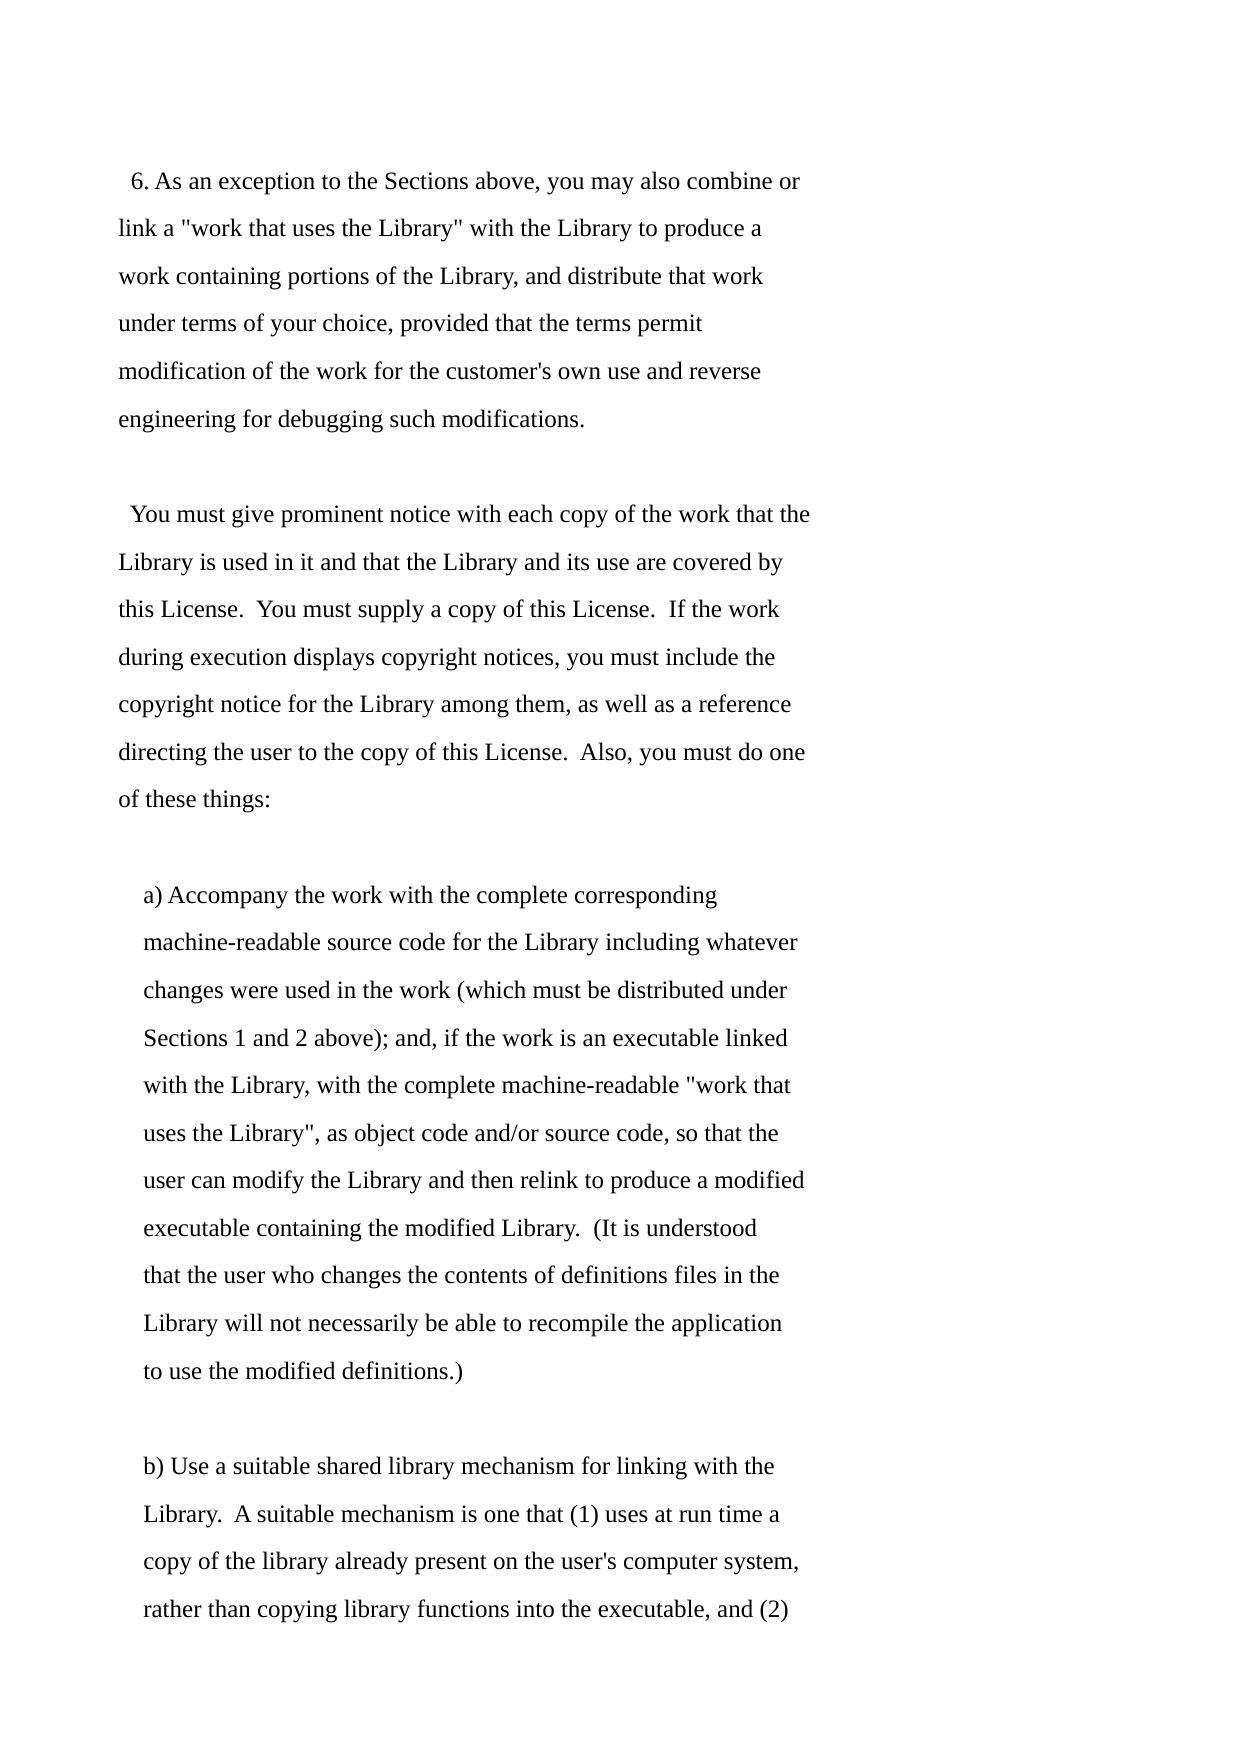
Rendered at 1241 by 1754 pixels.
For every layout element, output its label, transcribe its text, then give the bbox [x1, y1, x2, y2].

text a) Accompany the work with the complete corresponding [118, 880, 1122, 908]
text Library is used in it and that the Library and its use are covered by [118, 547, 1122, 575]
text machine-readable source code for the Library including whatever [118, 927, 1122, 956]
text under terms of your choice, provided that the terms permit [118, 308, 1122, 337]
text engineering for debugging such modifications. [118, 404, 1122, 432]
text executable containing the modified Library. (It is understood [118, 1213, 1122, 1242]
text of these things: [118, 784, 1122, 813]
text work containing portions of the Library, and distribute that work [118, 261, 1122, 290]
text uses the Library", as object code and/or source code, so that the [118, 1118, 1122, 1147]
text 6. As an exception to the Sections above, you may also combine or [118, 166, 1122, 194]
text this License. You must supply a copy of this License. If the work [118, 594, 1122, 623]
text copyright notice for the Library among them, as well as a reference [118, 689, 1122, 718]
text during execution displays copyright notices, you must include the [118, 642, 1122, 671]
text user can modify the Library and then relink to produce a modified [118, 1165, 1122, 1194]
text with the Library, with the complete machine-readable "work that [118, 1070, 1122, 1099]
text that the user who changes the contents of definitions files in the [118, 1261, 1122, 1289]
text copy of the library already present on the user's computer system, [118, 1546, 1122, 1575]
text Library. A suitable mechanism is one that (1) uses at run time a [118, 1499, 1122, 1527]
text link a "work that uses the Library" with the Library to produce a [118, 213, 1122, 242]
text to use the modified definitions.) [118, 1356, 1122, 1384]
text b) Use a suitable shared library mechanism for linking with the [118, 1451, 1122, 1480]
text Library will not necessarily be able to recompile the application [118, 1308, 1122, 1337]
text modification of the work for the customer's own use and reverse [118, 356, 1122, 385]
text rather than copying library functions into the executable, and (2) [118, 1594, 1122, 1623]
text Sections 1 and 2 above); and, if the work is an executable linked [118, 1023, 1122, 1051]
text changes were used in the work (which must be distributed under [118, 975, 1122, 1004]
text You must give prominent notice with each copy of the work that the [118, 499, 1122, 528]
text directing the user to the copy of this License. Also, you must do one [118, 737, 1122, 766]
